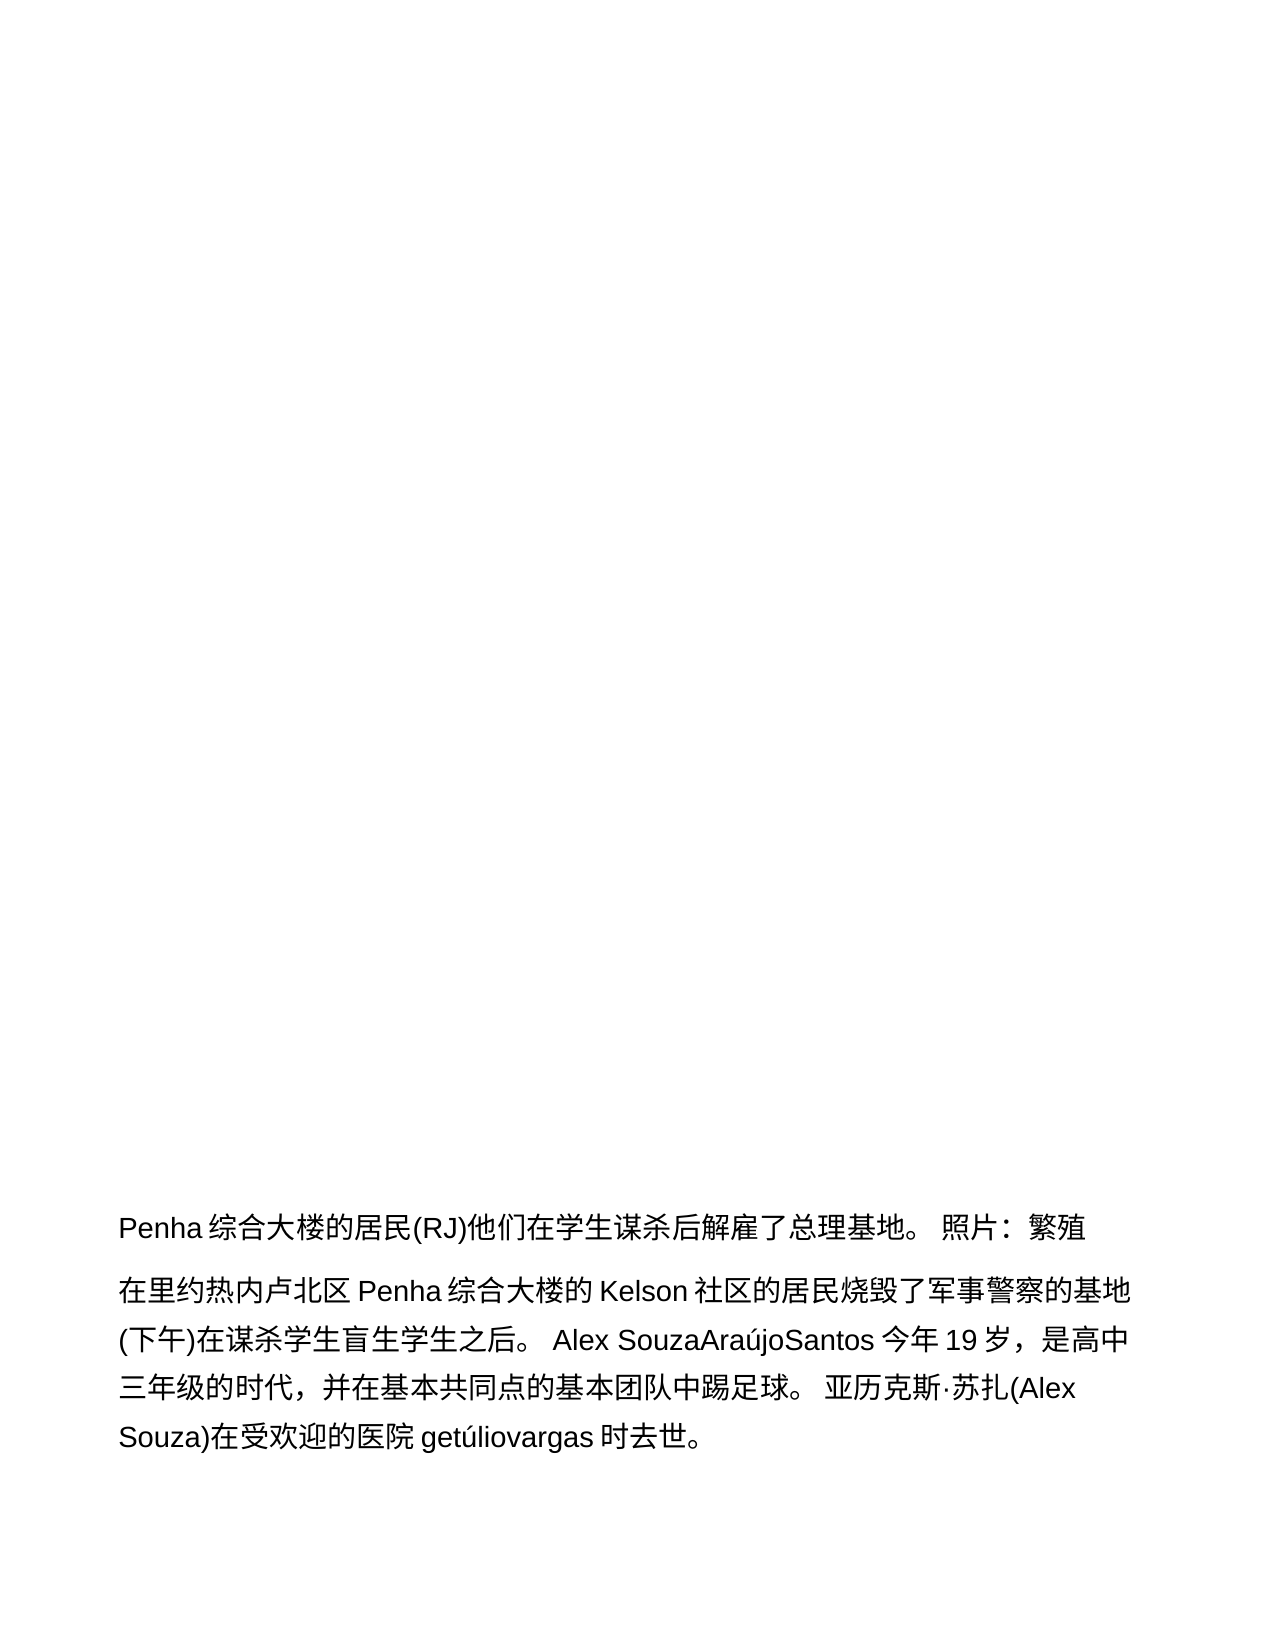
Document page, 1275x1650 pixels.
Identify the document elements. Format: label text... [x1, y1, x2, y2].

text 在里约热内卢北区Penha综合大楼的Kelson社区的居民烧毁了军事警察的基地(下午)在谋杀学生盲生学生之后。 Alex SouzaAraújoSantos今年19岁，是高中三年级的时代，并在基本共同点的基本团队中踢足球。 亚历克斯·苏扎(Alex Souza)在受欢迎的医院getúliovargas时去世。 [118, 1268, 1157, 1456]
text Penha综合大楼的居民(RJ)他们在学生谋杀后解雇了总理基地。 照片：繁殖 [118, 118, 1157, 1247]
